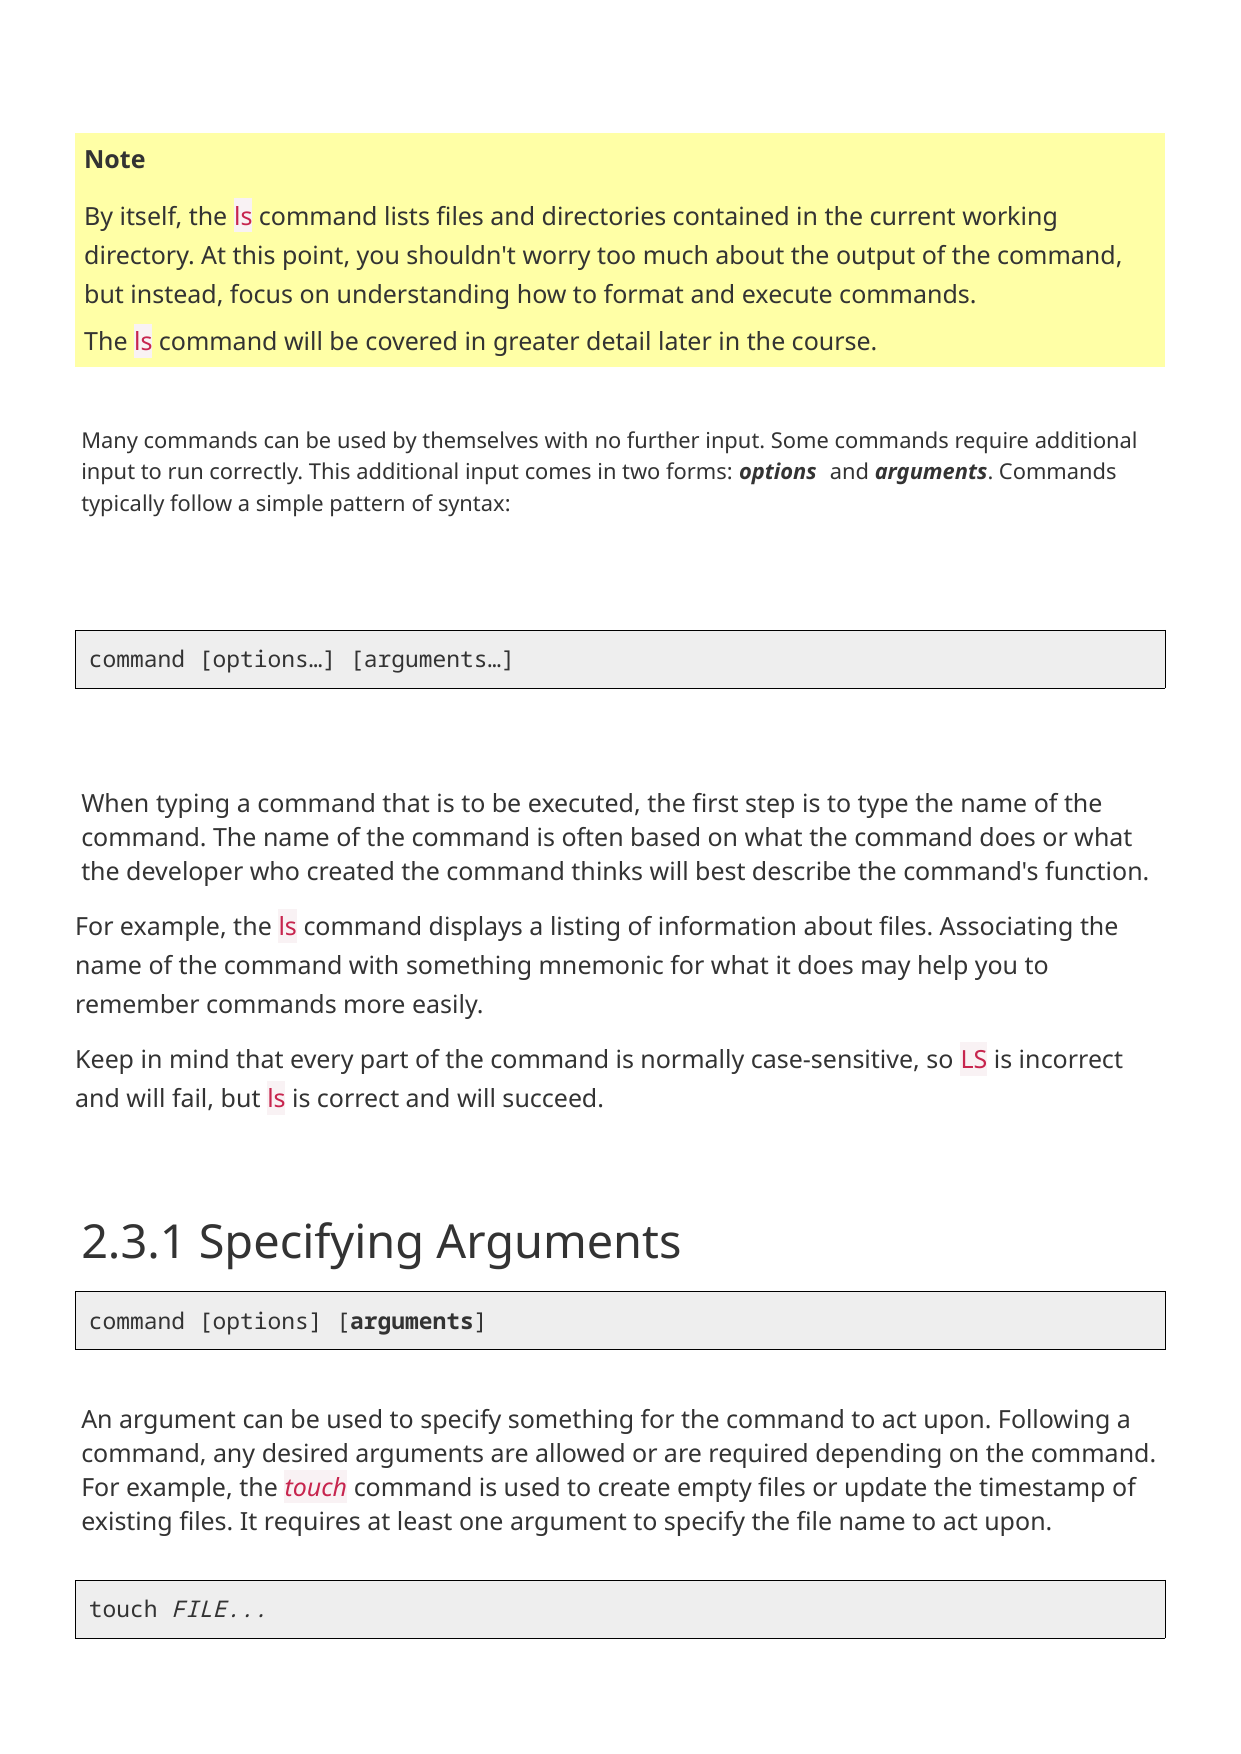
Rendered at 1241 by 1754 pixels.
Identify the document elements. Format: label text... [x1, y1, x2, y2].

text By itself, the ls command lists files and directories contained in the current working directory. At this point, you shouldn't worry too much about the output of the command, but instead, focus on understanding how to format and execute commands. [75, 189, 1165, 311]
text command [options] [arguments] [76, 1292, 1165, 1349]
text An argument can be used to specify something for the command to act upon. Following a command, any desired arguments are allowed or are required depending on the command. For example, the touch command is used to create empty files or update the timestamp of existing files. It requires at least one argument to specify the file name to act upon. [75, 1395, 1165, 1544]
text command [options…] [arguments…] [76, 631, 1165, 688]
subtitle 2.3.1 Specifying Arguments [75, 1202, 1165, 1278]
text Note [75, 133, 1165, 176]
text The ls command will be covered in greater detail later in the course. [75, 315, 1165, 367]
text For example, the ls command displays a listing of information about files. Associating the name of the command with something mnemonic for what it does may help you to remember commands more easily. [75, 909, 1165, 1021]
text touch FILE... [76, 1581, 1165, 1638]
text When typing a command that is to be executed, the first step is to type the name of the command. The name of the command is often based on what the command does or what the developer who created the command thinks will best describe the command's function. [75, 780, 1165, 894]
text Keep in mind that every part of the command is normally case-sensitive, so LS is incorrect and will fail, but ls is correct and will succeed. [75, 1042, 1165, 1115]
text Many commands can be used by themselves with no further input. Some commands require additional input to run correctly. This additional input comes in two forms: options and arguments. Commands typically follow a simple pattern of syntax: [75, 418, 1165, 517]
